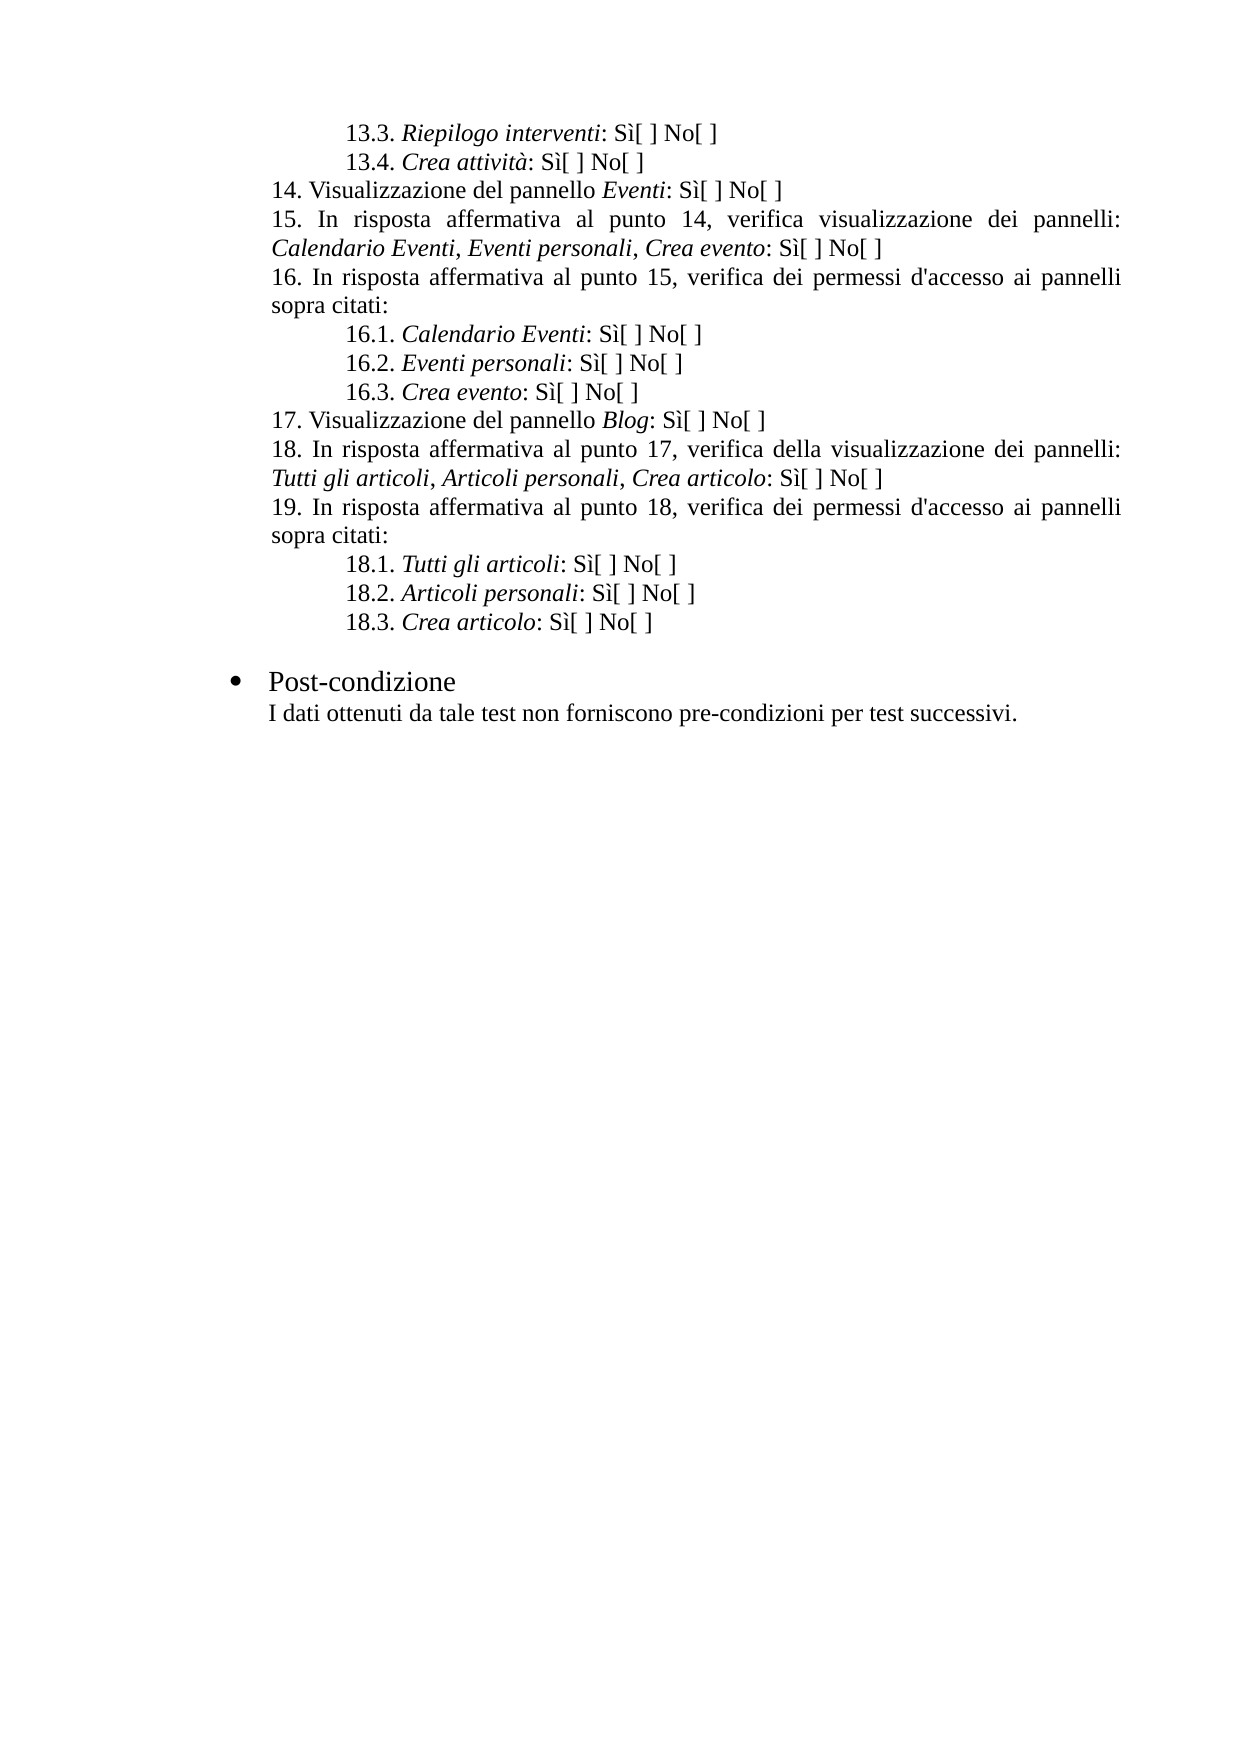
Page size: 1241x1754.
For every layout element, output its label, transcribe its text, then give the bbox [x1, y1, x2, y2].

text 18.1. Tutti gli articoli: Sì[ ] No[ ] [271, 549, 1122, 578]
text 16.1. Calendario Eventi: Sì[ ] No[ ] [271, 319, 1122, 348]
text 13.4. Crea attività: Sì[ ] No[ ] [271, 147, 1122, 176]
text 18.2. Articoli personali: Sì[ ] No[ ] [271, 578, 1122, 607]
text 16. In risposta affermativa al punto 15, verifica dei permessi d'accesso ai pannelli sopra citati: [271, 262, 1122, 319]
text I dati ottenuti da tale test non forniscono pre-condizioni per test successivi. [268, 698, 1122, 727]
text 17. Visualizzazione del pannello Blog: Sì[ ] No[ ] [271, 406, 1122, 434]
text 15. In risposta affermativa al punto 14, verifica visualizzazione dei pannelli: Calendario Eventi, Eventi personali, Crea evento: Sì[ ] No[ ] [271, 204, 1122, 262]
text 14. Visualizzazione del pannello Eventi: Sì[ ] No[ ] [271, 176, 1122, 204]
text 18. In risposta affermativa al punto 17, verifica della visualizzazione dei pannelli: Tutti gli articoli, Articoli personali, Crea articolo: Sì[ ] No[ ] [271, 434, 1122, 492]
list Post-condizione [231, 664, 1122, 698]
text 16.3. Crea evento: Sì[ ] No[ ] [271, 377, 1122, 406]
text 18.3. Crea articolo: Sì[ ] No[ ] [271, 607, 1122, 636]
text 13.3. Riepilogo interventi: Sì[ ] No[ ] [271, 118, 1122, 147]
text 19. In risposta affermativa al punto 18, verifica dei permessi d'accesso ai pannelli sopra citati: [271, 492, 1122, 549]
text 16.2. Eventi personali: Sì[ ] No[ ] [271, 348, 1122, 377]
